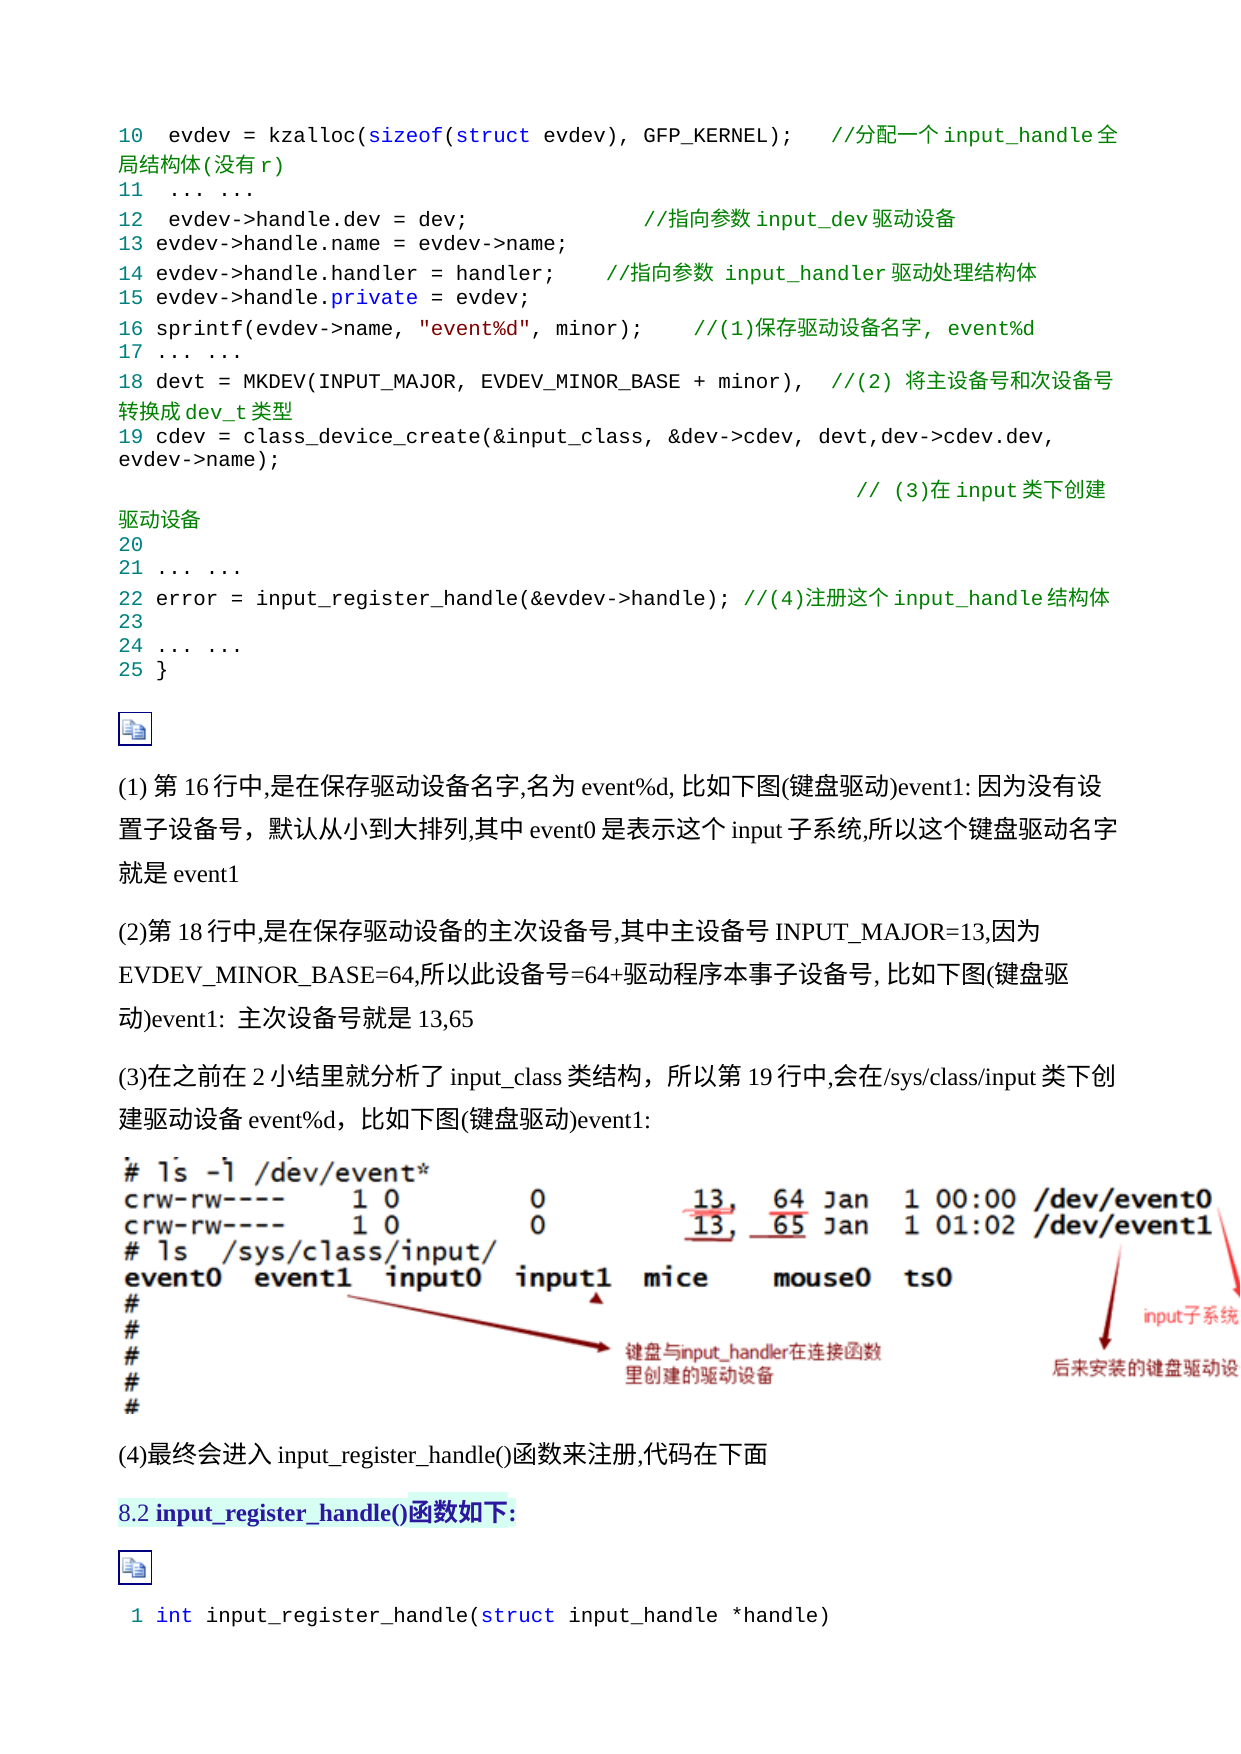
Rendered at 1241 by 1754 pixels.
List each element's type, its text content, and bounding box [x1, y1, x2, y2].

text (1) 第16行中,是在保存驱动设备名字,名为event%d, 比如下图(键盘驱动)event1: 因为没有设置子设备号，默认从小到大排列,其中event0是表示这个input子系统,所以这个键盘驱动名字就是event1 [118, 766, 1122, 889]
text 17 ... ... [118, 341, 1122, 365]
text 21 ... ... [118, 557, 1122, 581]
text 19 cdev = class_device_create(&input_class, &dev->cdev, devt,dev->cdev.dev, evdev->name); [118, 426, 1122, 473]
text 16 sprintf(evdev->name, "event%d", minor); //(1)保存驱动设备名字, event%d [118, 311, 1122, 341]
text (4)最终会进入input_register_handle()函数来注册,代码在下面 [118, 1434, 1122, 1470]
text 13 evdev->handle.name = evdev->name; [118, 233, 1122, 257]
text (2)第18行中,是在保存驱动设备的主次设备号,其中主设备号INPUT_MAJOR=13,因为EVDEV_MINOR_BASE=64,所以此设备号=64+驱动程序本事子设备号, 比如下图(键盘驱动)event1: 主次设备号就是13,65 [118, 911, 1122, 1034]
text 24 ... ... [118, 635, 1122, 658]
text 22 error = input_register_handle(&evdev->handle); //(4)注册这个input_handle结构体 [118, 581, 1122, 611]
text (3)在之前在2小结里就分析了input_class类结构，所以第19行中,会在/sys/class/input类下创建驱动设备event%d，比如下图(键盘驱动)event1: [118, 1056, 1122, 1136]
text 1 int input_register_handle(struct input_handle *handle) [118, 1605, 1122, 1628]
text 15 evdev->handle.private = evdev; [118, 287, 1122, 311]
picture [120, 713, 151, 744]
picture [118, 1157, 1241, 1414]
text 14 evdev->handle.handler = handler; //指向参数 input_handler驱动处理结构体 [118, 257, 1122, 287]
text 18 devt = MKDEV(INPUT_MAJOR, EVDEV_MINOR_BASE + minor), //(2) 将主设备号和次设备号转换成dev_t类型 [118, 365, 1122, 426]
text 20 [118, 533, 1122, 557]
text 12 evdev->handle.dev = dev; //指向参数input_dev驱动设备 [118, 203, 1122, 233]
text // (3)在input类下创建驱动设备 [118, 473, 1122, 533]
text 8.2 input_register_handle()函数如下: [118, 1492, 1122, 1528]
picture [120, 1552, 151, 1583]
text 11 ... ... [118, 179, 1122, 203]
text 23 [118, 611, 1122, 635]
text 10 evdev = kzalloc(sizeof(struct evdev), GFP_KERNEL); //分配一个input_handle全局结构体(没有r) [118, 118, 1122, 179]
text 25 } [118, 658, 1122, 682]
